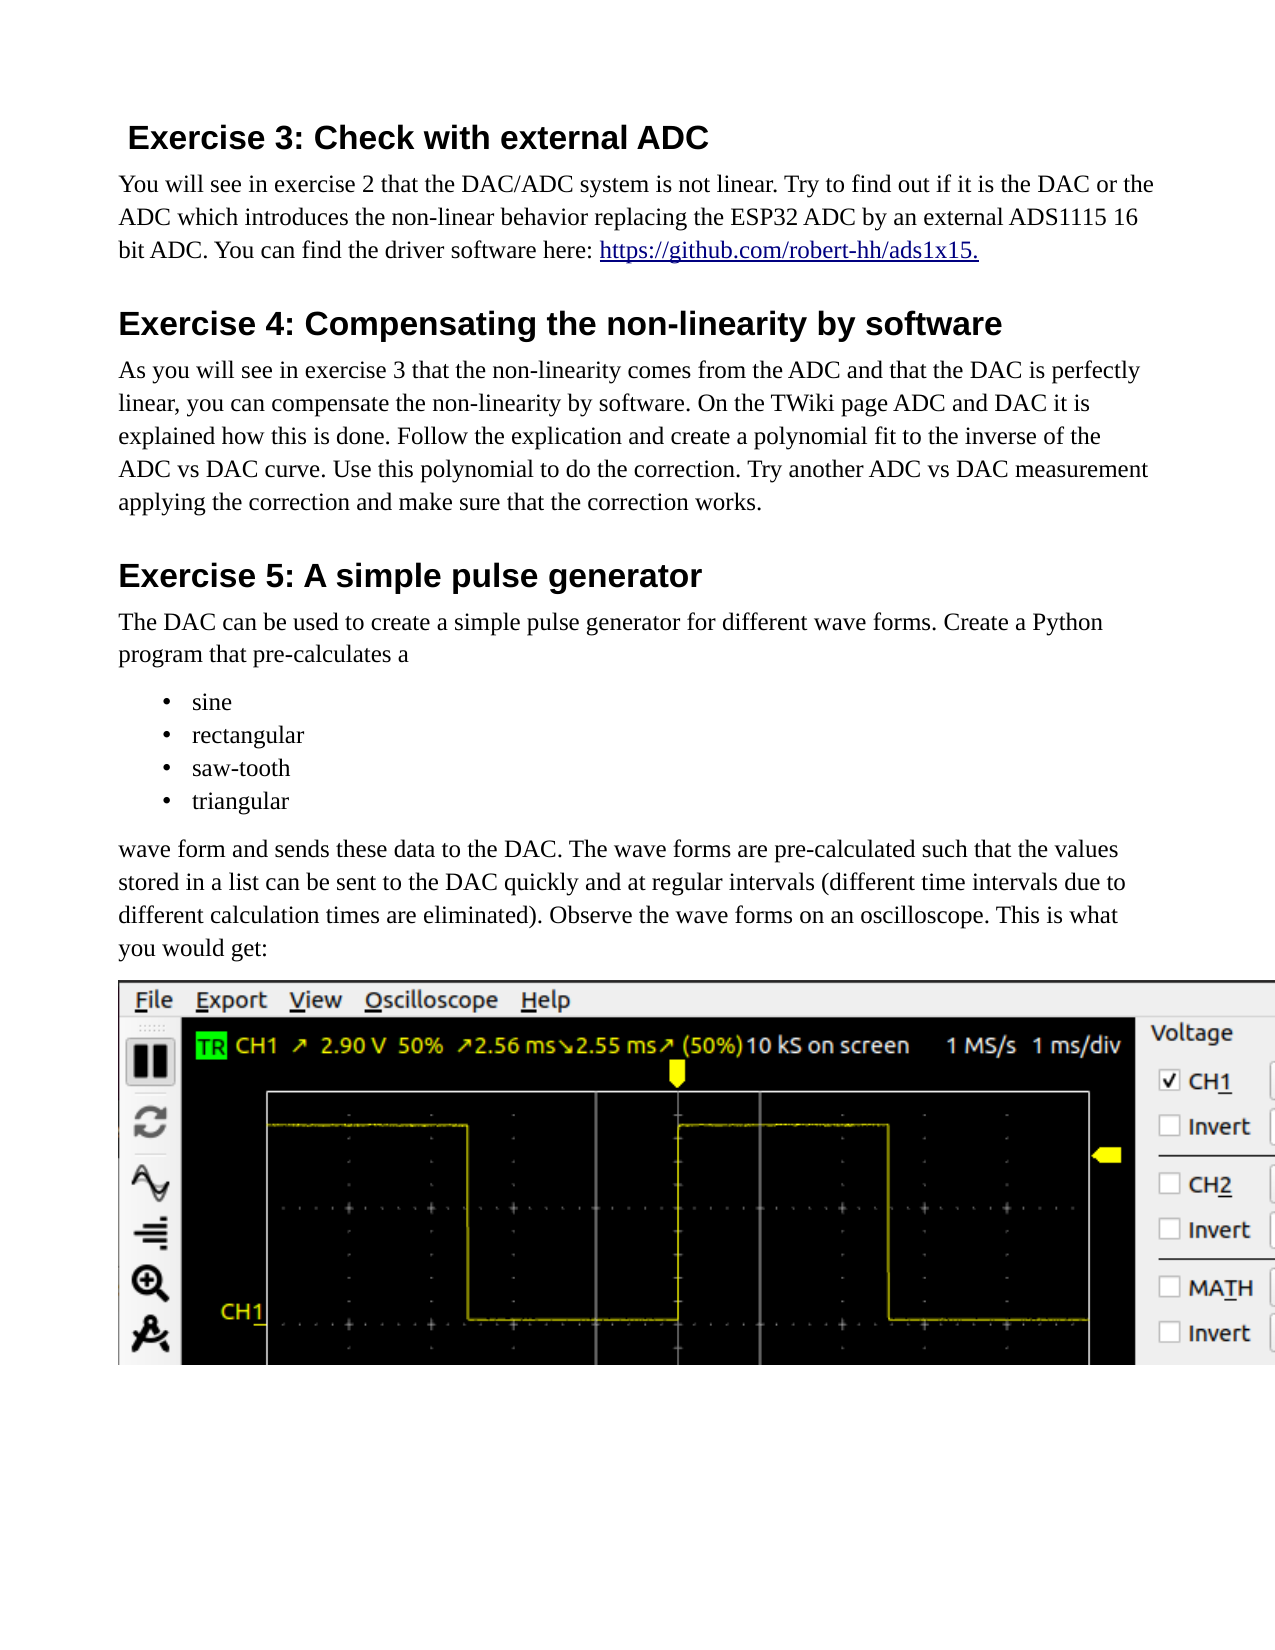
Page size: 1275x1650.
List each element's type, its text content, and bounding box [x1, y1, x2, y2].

text wave form and sends these data to the DAC. The wave forms are pre-calculated such that the values stored in a list can be sent to the DAC quickly and at regular intervals (different time intervals due to different calculation times are eliminated). Observe the wave forms on an oscilloscope. This is what you would get: [118, 834, 1157, 962]
list sine [162, 687, 1157, 716]
text You will see in exercise 2 that the DAC/ADC system is not linear. Try to find out if it is the DAC or the ADC which introduces the non-linear behavior replacing the ESP32 ADC by an external ADS1115 16 bit ADC. You can find the driver software here: https://github.com/robert-hh/ads1x15. [118, 169, 1157, 264]
text The DAC can be used to create a simple pulse generator for different wave forms. Create a Python program that pre-calculates a [118, 607, 1157, 668]
subtitle Exercise 5: A simple pulse generator [118, 555, 1157, 594]
subtitle Exercise 4: Compensating the non-linearity by software [118, 304, 1157, 342]
list rectangular [162, 720, 1157, 749]
subtitle Exercise 3: Check with external ADC [118, 118, 1157, 157]
list triangular [162, 786, 1157, 815]
list saw-tooth [162, 753, 1157, 782]
text As you will see in exercise 3 that the non-linearity comes from the ADC and that the DAC is perfectly linear, you can compensate the non-linearity by software. On the TWiki page ADC and DAC it is explained how this is done. Follow the explication and create a polynomial fit to the inverse of the ADC vs DAC curve. Use this polynomial to do the correction. Try another ADC vs DAC measurement applying the correction and make sure that the correction works. [118, 355, 1157, 516]
picture [118, 980, 1275, 1365]
